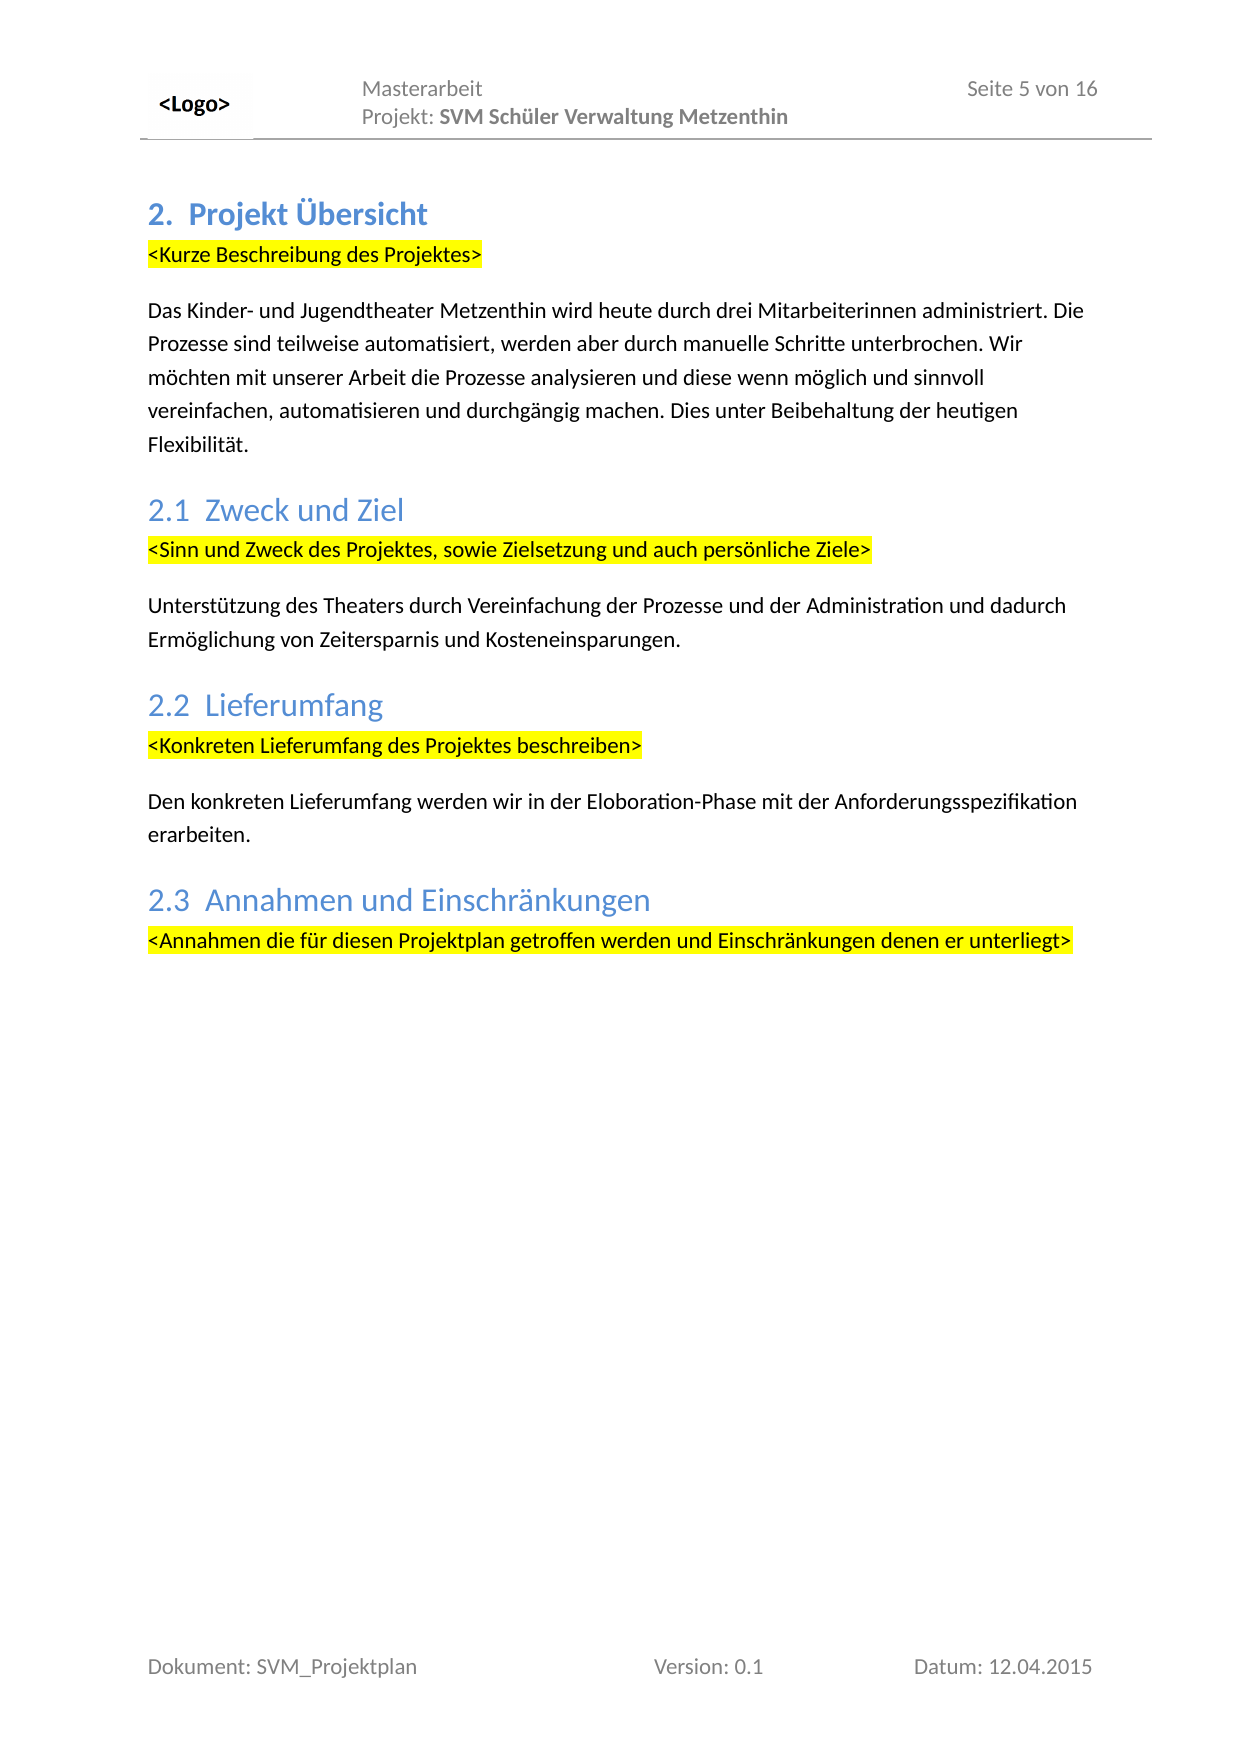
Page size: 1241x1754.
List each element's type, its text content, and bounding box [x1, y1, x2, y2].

subtitle Projekt Übersicht [148, 193, 1093, 234]
text <Konkreten Lieferumfang des Projektes beschreiben> [148, 731, 1093, 759]
text Den konkreten Lieferumfang werden wir in der Eloboration-Phase mit der Anforderungsspezifikation erarbeiten. [148, 787, 1093, 848]
text <Annahmen die für diesen Projektplan getroffen werden und Einschränkungen denen er unterliegt> [148, 926, 1093, 954]
text Unterstützung des Theaters durch Vereinfachung der Prozesse und der Administration und dadurch Ermöglichung von Zeitersparnis und Kosteneinsparungen. [148, 592, 1093, 653]
text Das Kinder- und Jugendtheater Metzenthin wird heute durch drei Mitarbeiterinnen administriert. Die Prozesse sind teilweise automatisiert, werden aber durch manuelle Schritte unterbrochen. Wir möchten mit unserer Arbeit die Prozesse analysieren und diese wenn möglich und sinnvoll vereinfachen, automatisieren und durchgängig machen. Dies unter Beibehaltung der heutigen Flexibilität. [148, 296, 1093, 458]
subtitle Lieferumfang [148, 684, 1093, 724]
text <Sinn und Zweck des Projektes, sowie Zielsetzung und auch persönliche Ziele> [148, 536, 1093, 564]
subtitle Zweck und Ziel [148, 489, 1093, 529]
picture [147, 73, 254, 139]
text <Kurze Beschreibung des Projektes> [148, 240, 1093, 268]
subtitle Annahmen und Einschränkungen [148, 879, 1093, 919]
